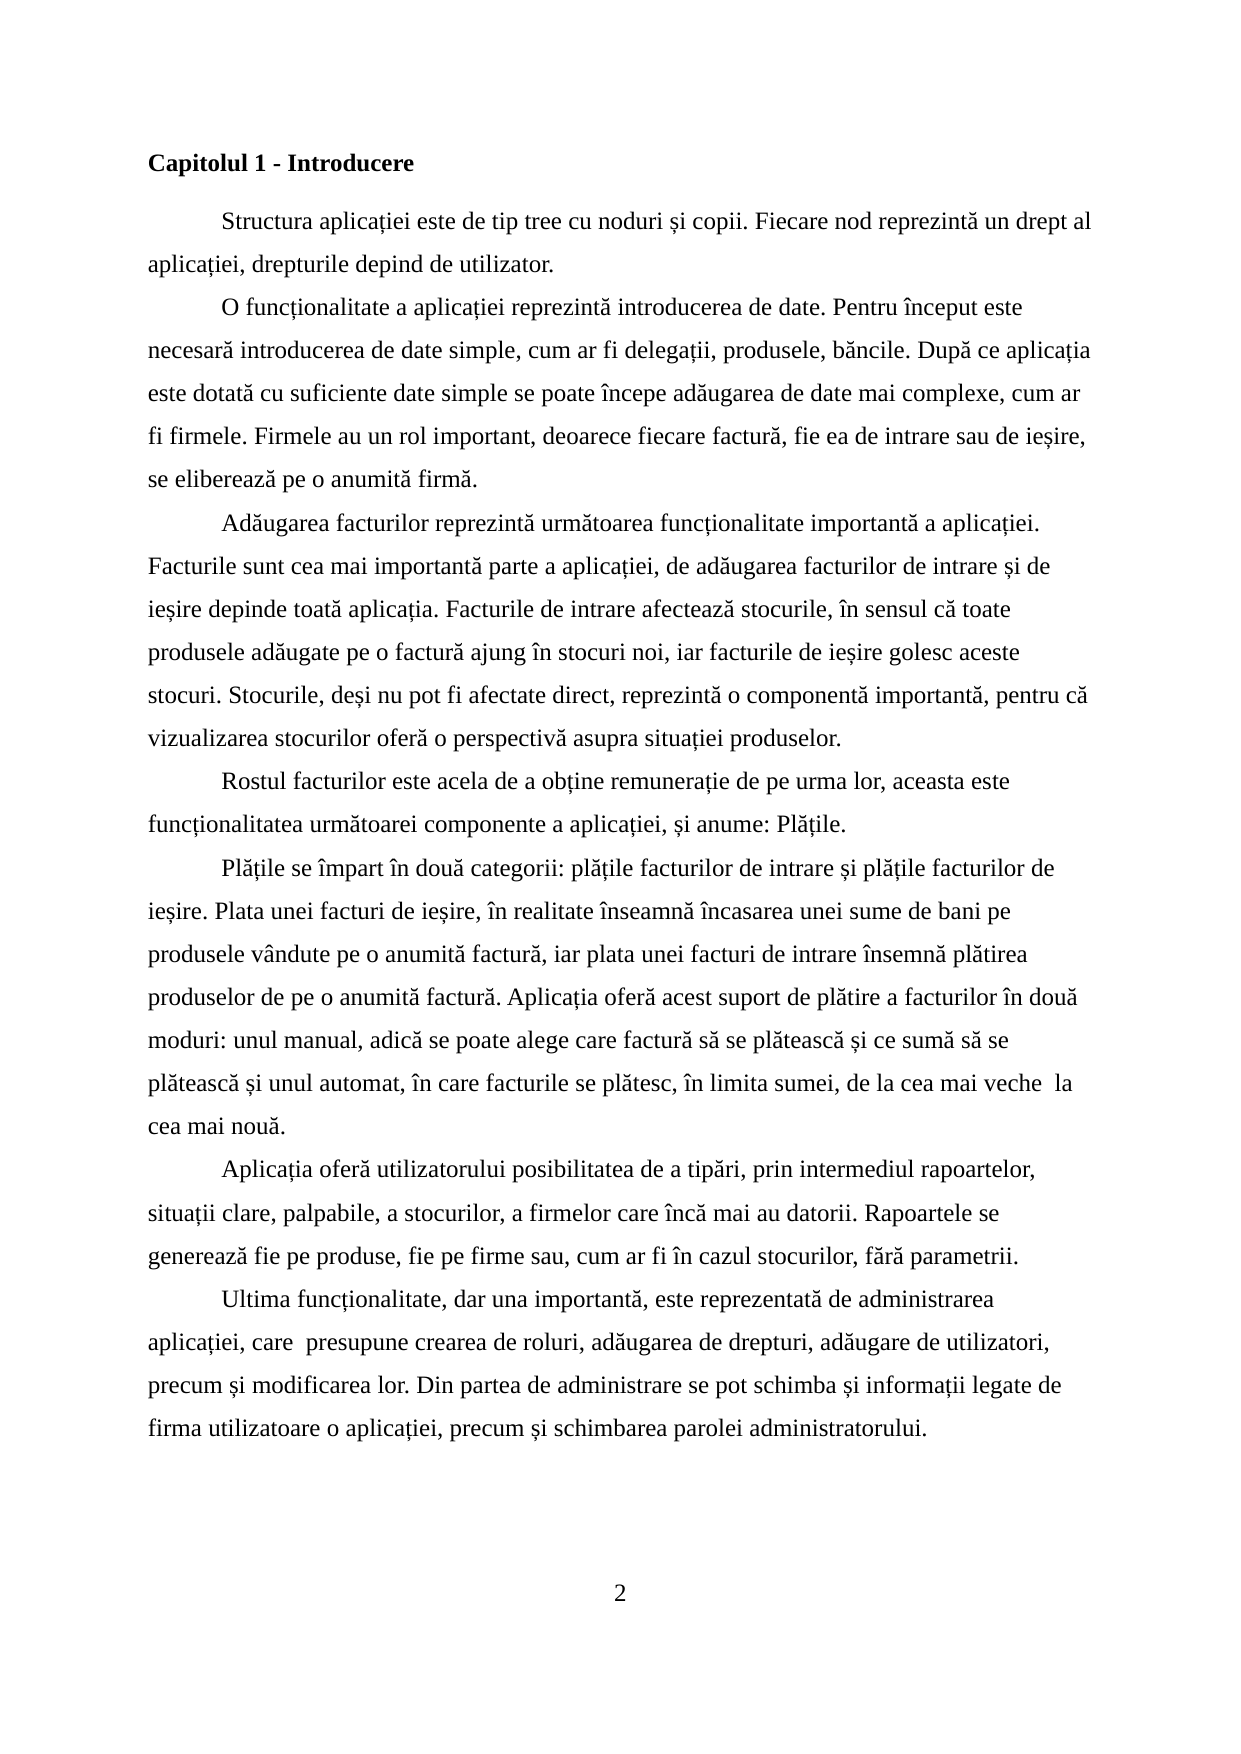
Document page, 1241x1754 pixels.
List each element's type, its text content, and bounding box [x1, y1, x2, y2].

text Structura aplicației este de tip tree cu noduri și copii. Fiecare nod reprezintă un drept al aplicației, drepturile depind de utilizator. [148, 206, 1093, 278]
text Adăugarea facturilor reprezintă următoarea funcționalitate importantă a aplicației. Facturile sunt cea mai importantă parte a aplicației, de adăugarea facturilor de intrare și de ieșire depinde toată aplicația. Facturile de intrare afectează stocurile, în sensul că toate produsele adăugate pe o factură ajung în stocuri noi, iar facturile de ieșire golesc aceste stocuri. Stocurile, deși nu pot fi afectate direct, reprezintă o componentă importantă, pentru că vizualizarea stocurilor oferă o perspectivă asupra situației produselor. [148, 508, 1093, 752]
text Plățile se împart în două categorii: plățile facturilor de intrare și plățile facturilor de ieșire. Plata unei facturi de ieșire, în realitate înseamnă încasarea unei sume de bani pe produsele vândute pe o anumită factură, iar plata unei facturi de intrare însemnă plătirea produselor de pe o anumită factură. Aplicația oferă acest suport de plătire a facturilor în două moduri: unul manual, adică se poate alege care factură să se plătească și ce sumă să se plătească și unul automat, în care facturile se plătesc, în limita sumei, de la cea mai veche la cea mai nouă. [148, 853, 1093, 1140]
text Ultima funcționalitate, dar una importantă, este reprezentată de administrarea aplicației, care presupune crearea de roluri, adăugarea de drepturi, adăugare de utilizatori, precum și modificarea lor. Din partea de administrare se pot schimba și informații legate de firma utilizatoare o aplicației, precum și schimbarea parolei administratorului. [148, 1284, 1093, 1442]
text Rostul facturilor este acela de a obține remunerație de pe urma lor, aceasta este funcționalitatea următoarei componente a aplicației, și anume: Plățile. [148, 766, 1093, 838]
text O funcționalitate a aplicației reprezintă introducerea de date. Pentru început este necesară introducerea de date simple, cum ar fi delegații, produsele, băncile. După ce aplicația este dotată cu suficiente date simple se poate începe adăugarea de date mai complexe, cum ar fi firmele. Firmele au un rol important, deoarece fiecare factură, fie ea de intrare sau de ieșire, se eliberează pe o anumită firmă. [148, 292, 1093, 493]
text Aplicația oferă utilizatorului posibilitatea de a tipări, prin intermediul rapoartelor, situații clare, palpabile, a stocurilor, a firmelor care încă mai au datorii. Rapoartele se generează fie pe produse, fie pe firme sau, cum ar fi în cazul stocurilor, fără parametrii. [148, 1154, 1093, 1269]
